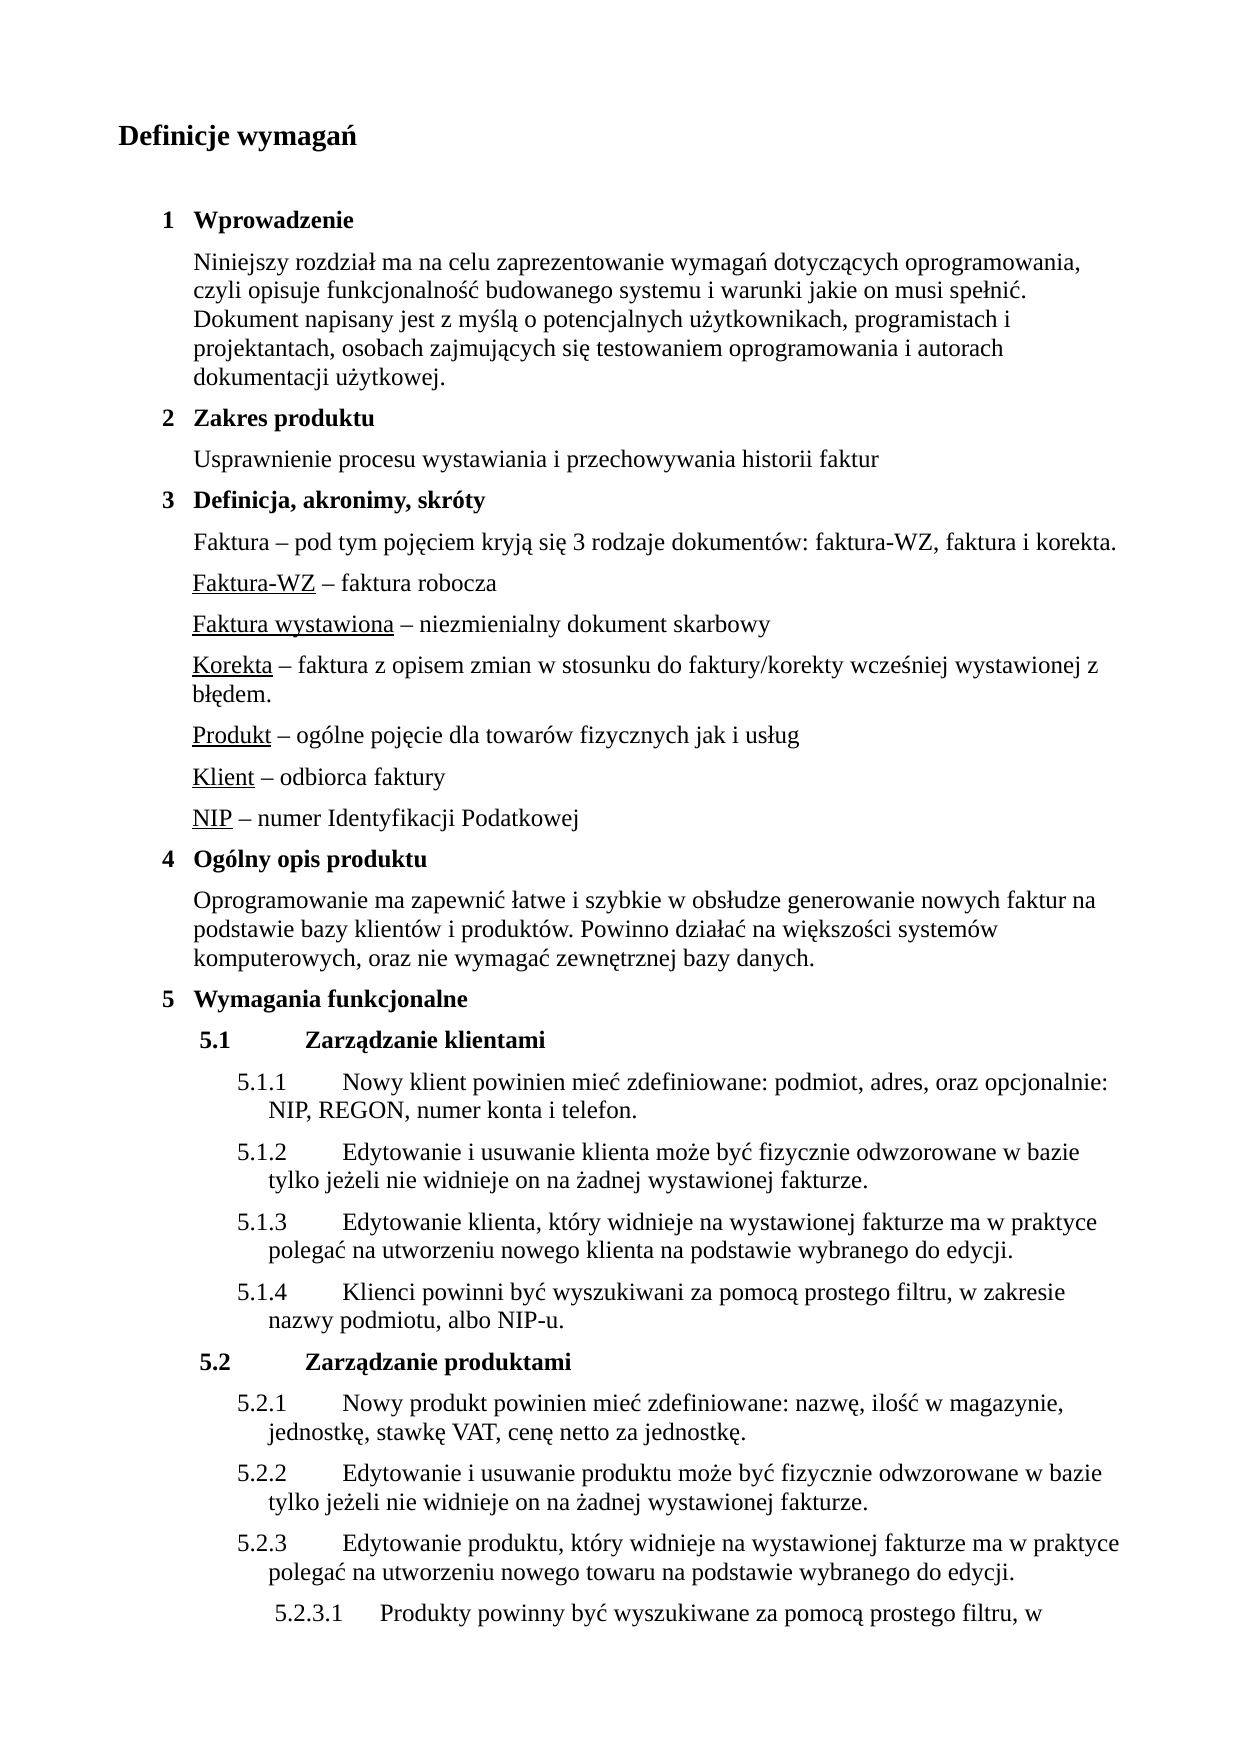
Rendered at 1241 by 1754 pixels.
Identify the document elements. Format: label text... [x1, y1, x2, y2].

list Produkty powinny być wyszukiwane za pomocą prostego filtru, w [268, 1598, 1122, 1627]
list Ogólny opis produktu [156, 844, 1122, 873]
list Zakres produktu [156, 403, 1122, 432]
list Wymagania funkcjonalne [156, 984, 1122, 1013]
list Zarządzanie produktami [193, 1347, 1122, 1375]
list Zarządzanie klientami [193, 1025, 1122, 1054]
list Niniejszy rozdział ma na celu zaprezentowanie wymagań dotyczących oprogramowania, czyli opisuje funkcjonalność budowanego systemu i warunki jakie on musi spełnić. Dokument napisany jest z myślą o potencjalnych użytkownikach, programistach i projektantach, osobach zajmujących się testowaniem oprogramowania i autorach dokumentacji użytkowej. [156, 247, 1122, 390]
list Klienci powinni być wyszukiwani za pomocą prostego filtru, w zakresie nazwy podmiotu, albo NIP-u. [231, 1277, 1122, 1334]
text Definicje wymagań [118, 118, 1122, 152]
list Usprawnienie procesu wystawiania i przechowywania historii faktur [156, 444, 1122, 473]
list Oprogramowanie ma zapewnić łatwe i szybkie w obsłudze generowanie nowych faktur na podstawie bazy klientów i produktów. Powinno działać na większości systemów komputerowych, oraz nie wymagać zewnętrznej bazy danych. [156, 885, 1122, 972]
list Edytowanie klienta, który widnieje na wystawionej fakturze ma w praktyce polegać na utworzeniu nowego klienta na podstawie wybranego do edycji. [231, 1207, 1122, 1264]
list Edytowanie i usuwanie klienta może być fizycznie odwzorowane w bazie tylko jeżeli nie widnieje on na żadnej wystawionej fakturze. [231, 1137, 1122, 1194]
list Nowy produkt powinien mieć zdefiniowane: nazwę, ilość w magazynie, jednostkę, stawkę VAT, cenę netto za jednostkę. [231, 1388, 1122, 1445]
text Faktura-WZ – faktura robocza [118, 568, 1122, 597]
list Edytowanie produktu, który widnieje na wystawionej fakturze ma w praktyce polegać na utworzeniu nowego towaru na podstawie wybranego do edycji. [231, 1528, 1122, 1585]
text Klient – odbiorca faktury [118, 762, 1122, 790]
list Nowy klient powinien mieć zdefiniowane: podmiot, adres, oraz opcjonalnie: NIP, REGON, numer konta i telefon. [231, 1067, 1122, 1124]
list Edytowanie i usuwanie produktu może być fizycznie odwzorowane w bazie tylko jeżeli nie widnieje on na żadnej wystawionej fakturze. [231, 1458, 1122, 1515]
list Definicja, akronimy, skróty [156, 485, 1122, 514]
text NIP – numer Identyfikacji Podatkowej [118, 803, 1122, 832]
list Wprowadzenie [156, 205, 1122, 234]
text Korekta – faktura z opisem zmian w stosunku do faktury/korekty wcześniej wystawionej z błędem. [118, 650, 1122, 708]
list Faktura – pod tym pojęciem kryją się 3 rodzaje dokumentów: faktura-WZ, faktura i korekta. [156, 527, 1122, 555]
text Faktura wystawiona – niezmienialny dokument skarbowy [118, 609, 1122, 638]
text Produkt – ogólne pojęcie dla towarów fizycznych jak i usług [118, 720, 1122, 749]
